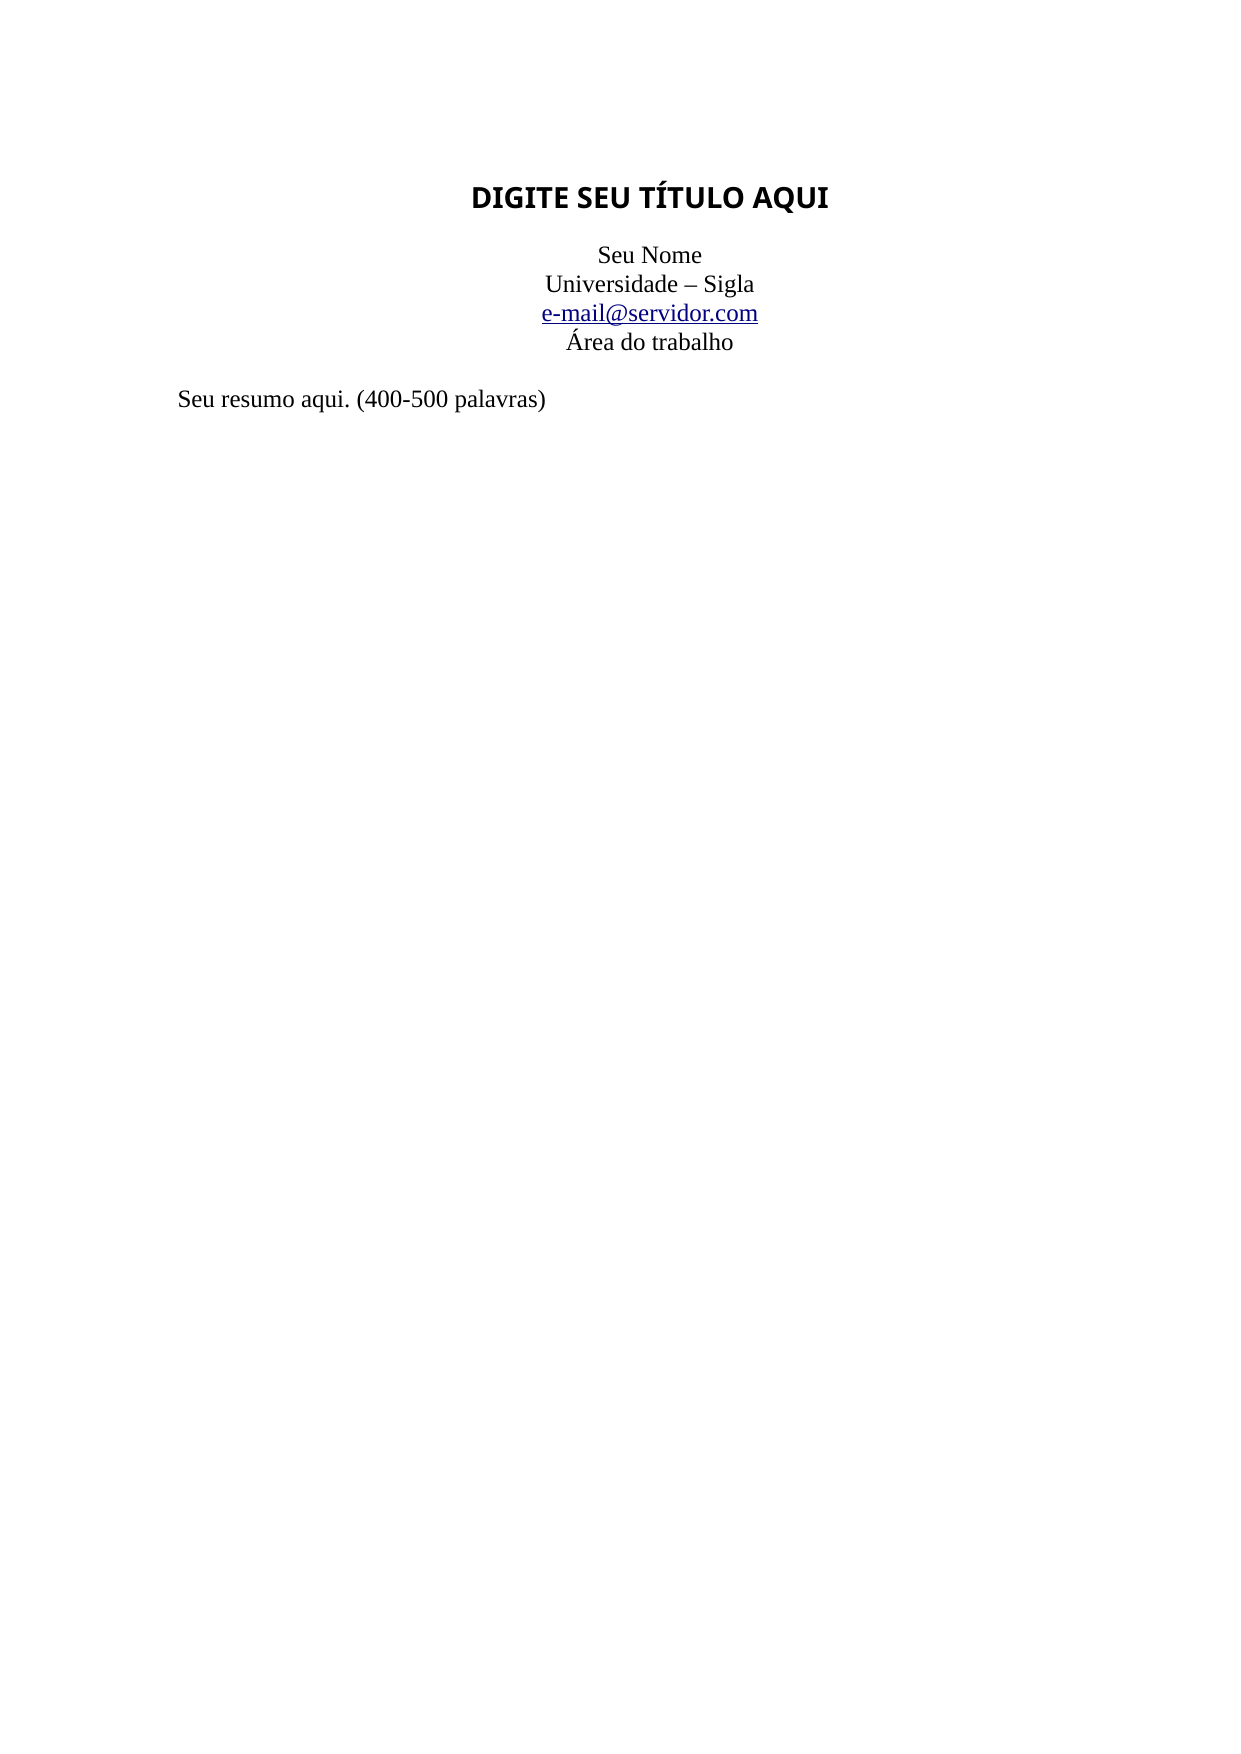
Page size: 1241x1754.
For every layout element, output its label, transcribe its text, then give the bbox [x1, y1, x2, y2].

subtitle Digite seu título aqui [177, 177, 1122, 217]
text Seu resumo aqui. (400-500 palavras) [177, 384, 1122, 413]
text Área do trabalho [177, 327, 1122, 356]
text Universidade – Sigla [177, 269, 1122, 298]
text e-mail@servidor.com [177, 298, 1122, 327]
text Seu Nome [177, 241, 1122, 269]
